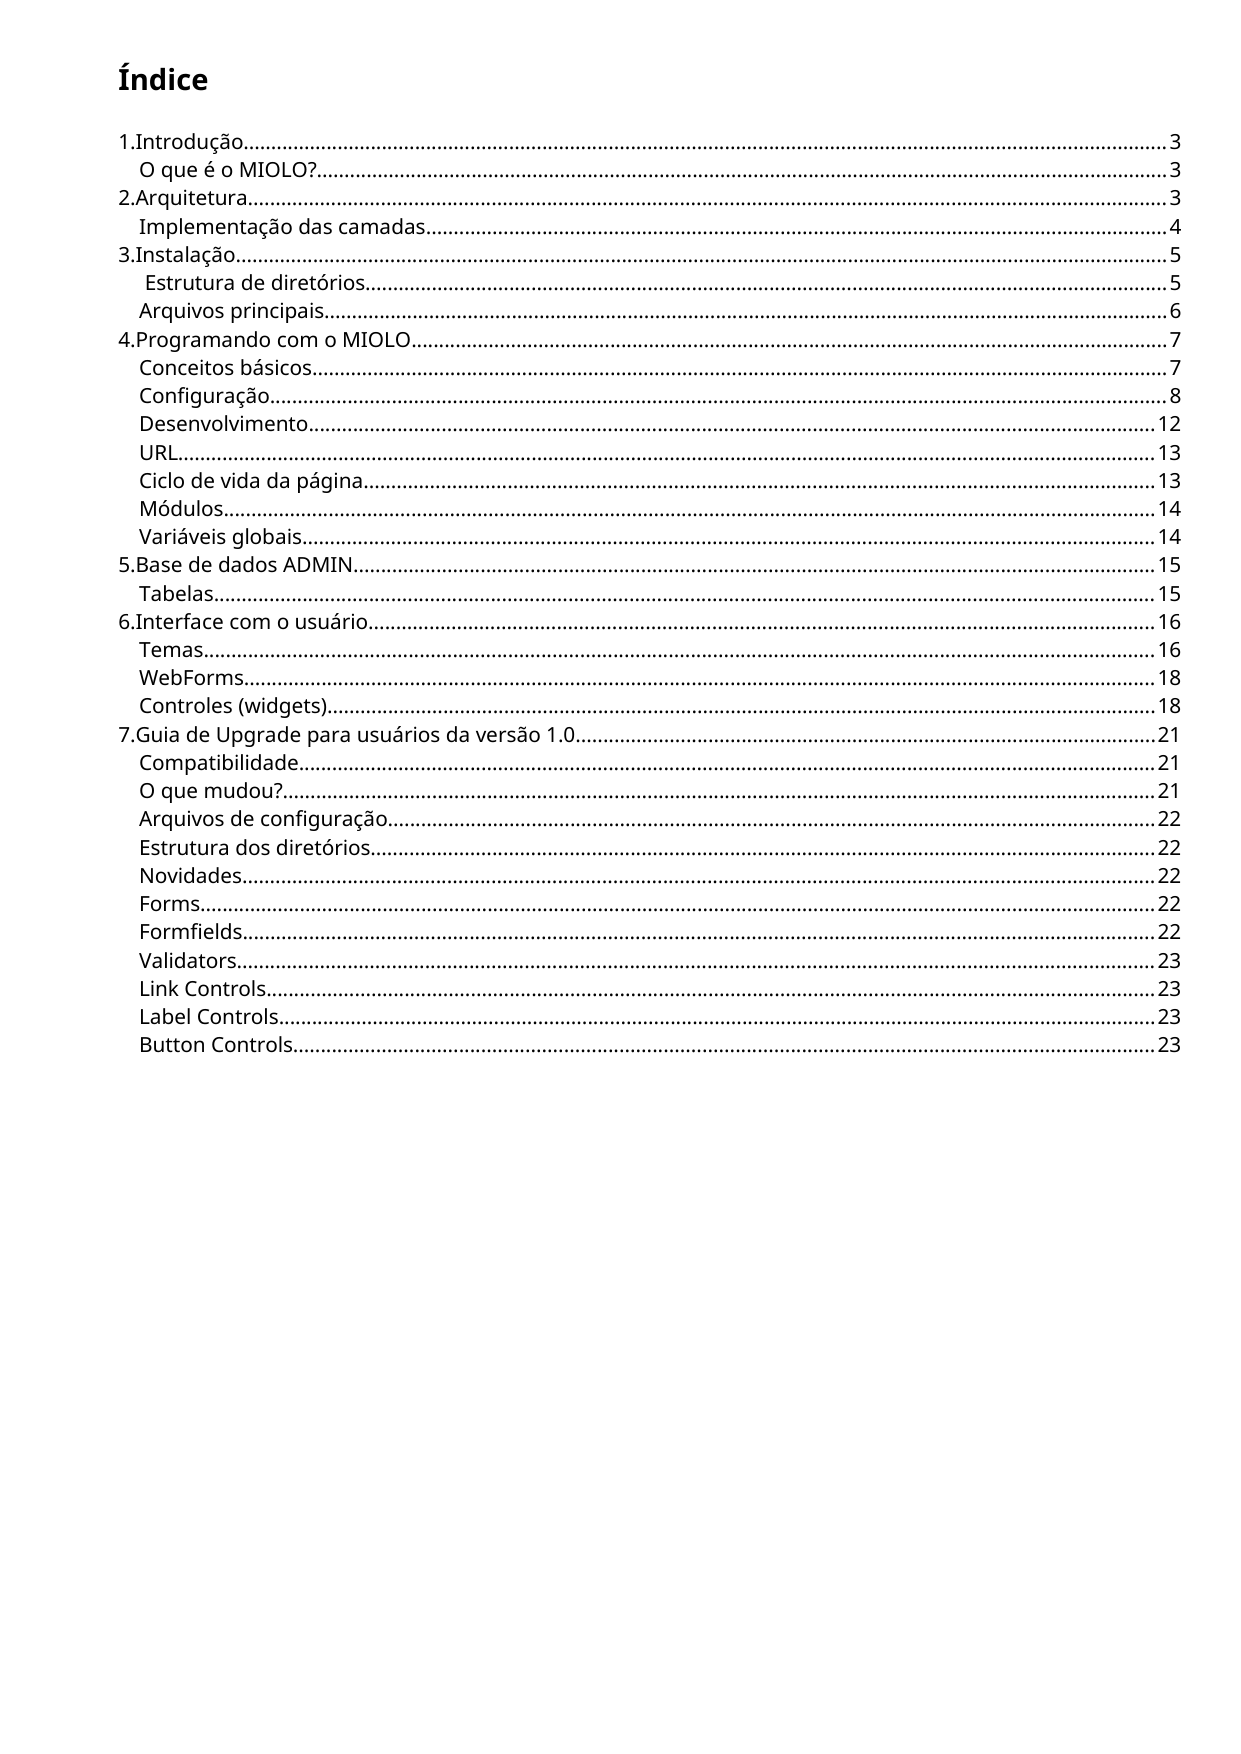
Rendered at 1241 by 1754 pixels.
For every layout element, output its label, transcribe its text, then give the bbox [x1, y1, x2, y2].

text 6.Interface com o usuário 16 [118, 607, 1181, 635]
text Temas 16 [139, 635, 1181, 663]
text Ciclo de vida da página 13 [139, 466, 1181, 494]
text Configuração 8 [139, 381, 1181, 409]
text Estrutura de diretórios 5 [139, 268, 1181, 296]
text 3.Instalação 5 [118, 240, 1181, 268]
text Controles (widgets) 18 [139, 692, 1181, 720]
text Arquivos principais 6 [139, 296, 1181, 325]
text 2.Arquitetura 3 [118, 183, 1181, 212]
text O que mudou? 21 [139, 776, 1181, 804]
text Tabelas 15 [139, 579, 1181, 607]
text Forms 22 [139, 889, 1181, 917]
text WebForms 18 [139, 663, 1181, 692]
text 1.Introdução 3 [118, 127, 1181, 155]
text Implementação das camadas 4 [139, 212, 1181, 240]
text Estrutura dos diretórios 22 [139, 833, 1181, 861]
text URL 13 [139, 438, 1181, 466]
text Desenvolvimento 12 [139, 409, 1181, 438]
text Label Controls 23 [139, 1002, 1181, 1030]
text 7.Guia de Upgrade para usuários da versão 1.0 21 [118, 720, 1181, 748]
text Button Controls 23 [139, 1030, 1181, 1059]
text Formfields 22 [139, 917, 1181, 946]
text Conceitos básicos 7 [139, 353, 1181, 381]
text Link Controls 23 [139, 974, 1181, 1002]
text Arquivos de configuração 22 [139, 804, 1181, 833]
text 5.Base de dados ADMIN 15 [118, 551, 1181, 579]
text 4.Programando com o MIOLO 7 [118, 325, 1181, 353]
text Validators 23 [139, 946, 1181, 974]
text Novidades 22 [139, 861, 1181, 889]
text Compatibilidade 21 [139, 748, 1181, 776]
text O que é o MIOLO? 3 [139, 155, 1181, 183]
text Índice [118, 59, 1181, 99]
text Módulos 14 [139, 494, 1181, 522]
text Variáveis globais 14 [139, 522, 1181, 551]
